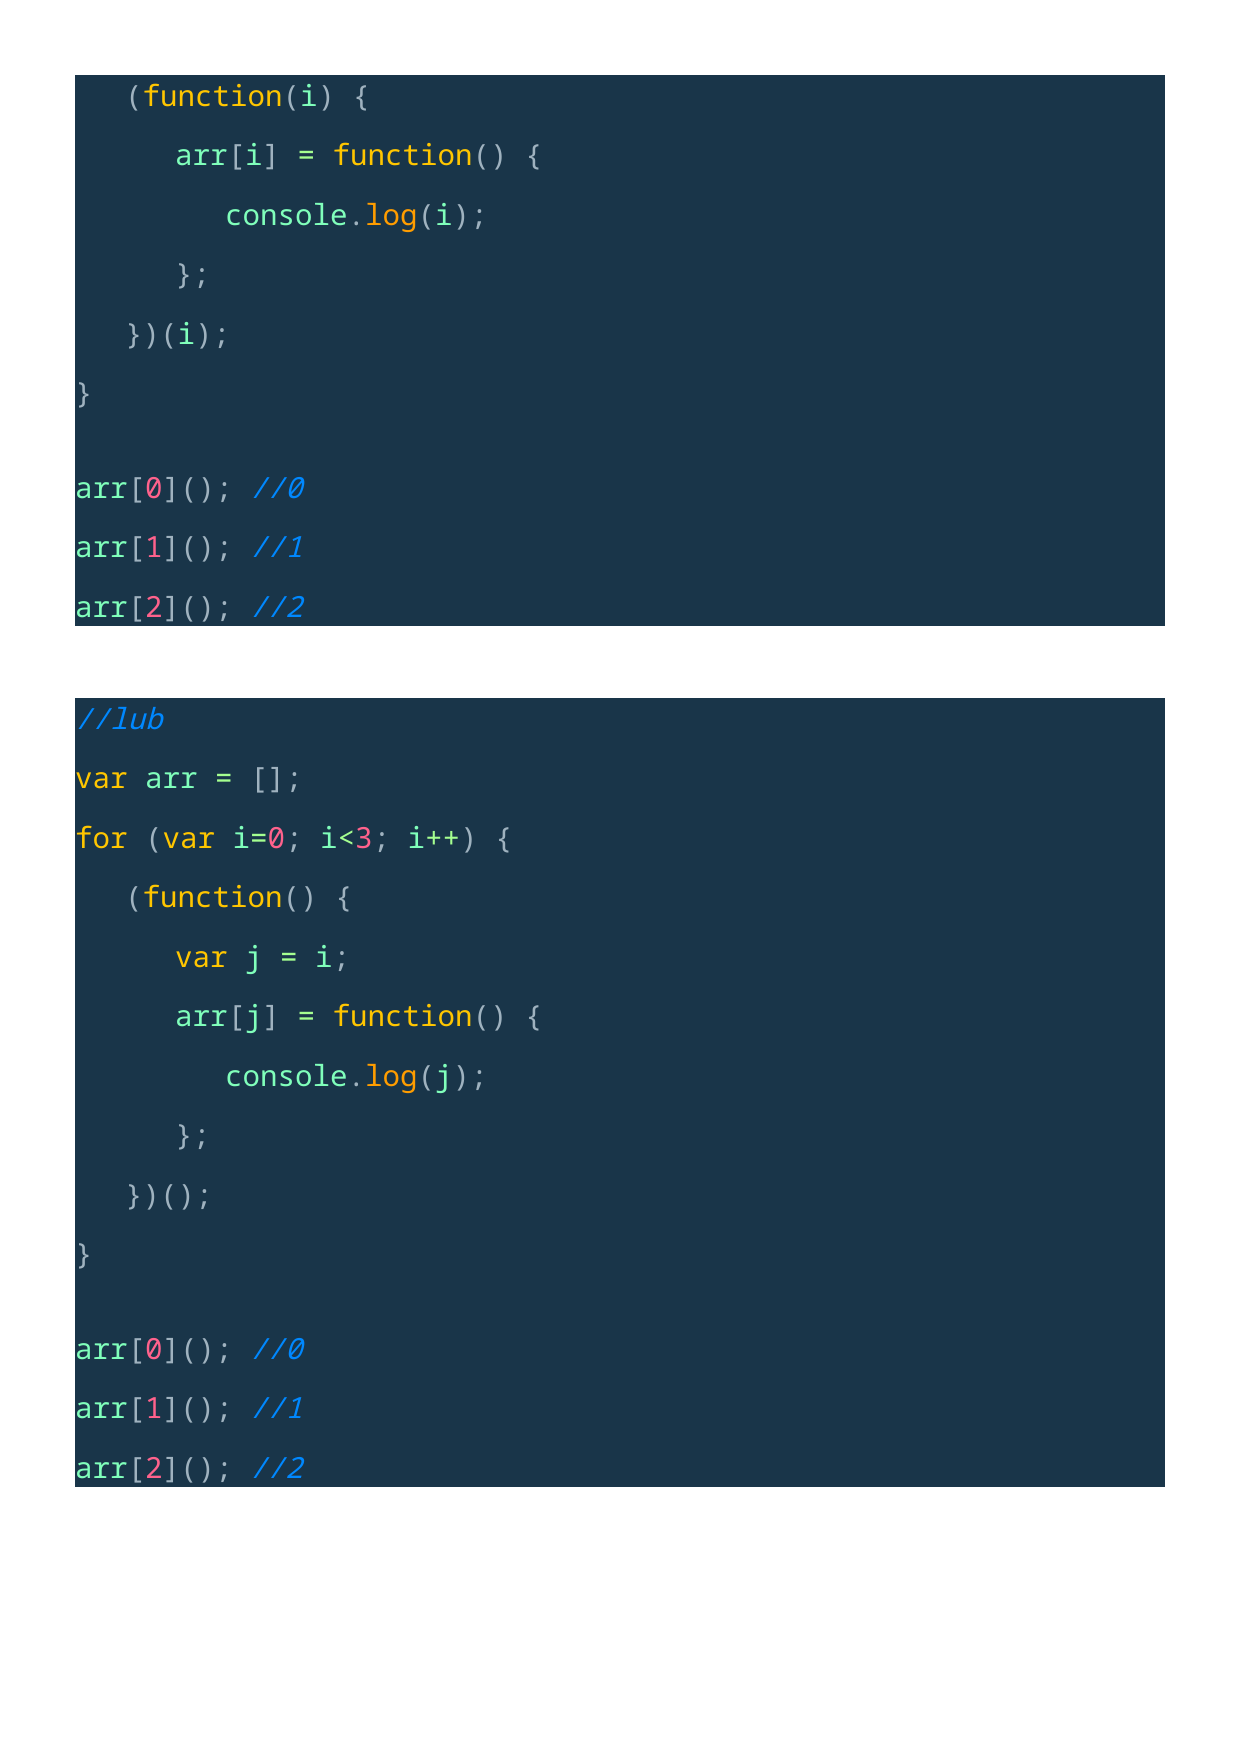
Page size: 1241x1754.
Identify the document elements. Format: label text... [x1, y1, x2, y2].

text arr[1](); //1 [75, 1388, 1165, 1427]
text //lub [75, 698, 1165, 738]
text }; [75, 253, 1165, 293]
text var arr = []; [75, 757, 1165, 797]
text arr[2](); //2 [75, 586, 1165, 626]
text arr[0](); //0 [75, 1328, 1165, 1368]
text } [75, 1233, 1165, 1273]
text (function(i) { [75, 75, 1165, 115]
text console.log(j); [75, 1055, 1165, 1094]
text arr[j] = function() { [75, 995, 1165, 1035]
text })(); [75, 1174, 1165, 1213]
text arr[0](); //0 [75, 467, 1165, 507]
text for (var i=0; i<3; i++) { [75, 817, 1165, 857]
text arr[2](); //2 [75, 1447, 1165, 1487]
text var j = i; [75, 936, 1165, 976]
text }; [75, 1114, 1165, 1154]
text } [75, 372, 1165, 412]
text arr[1](); //1 [75, 527, 1165, 566]
text console.log(i); [75, 194, 1165, 234]
text })(i); [75, 313, 1165, 353]
text arr[i] = function() { [75, 134, 1165, 174]
text (function() { [75, 876, 1165, 916]
